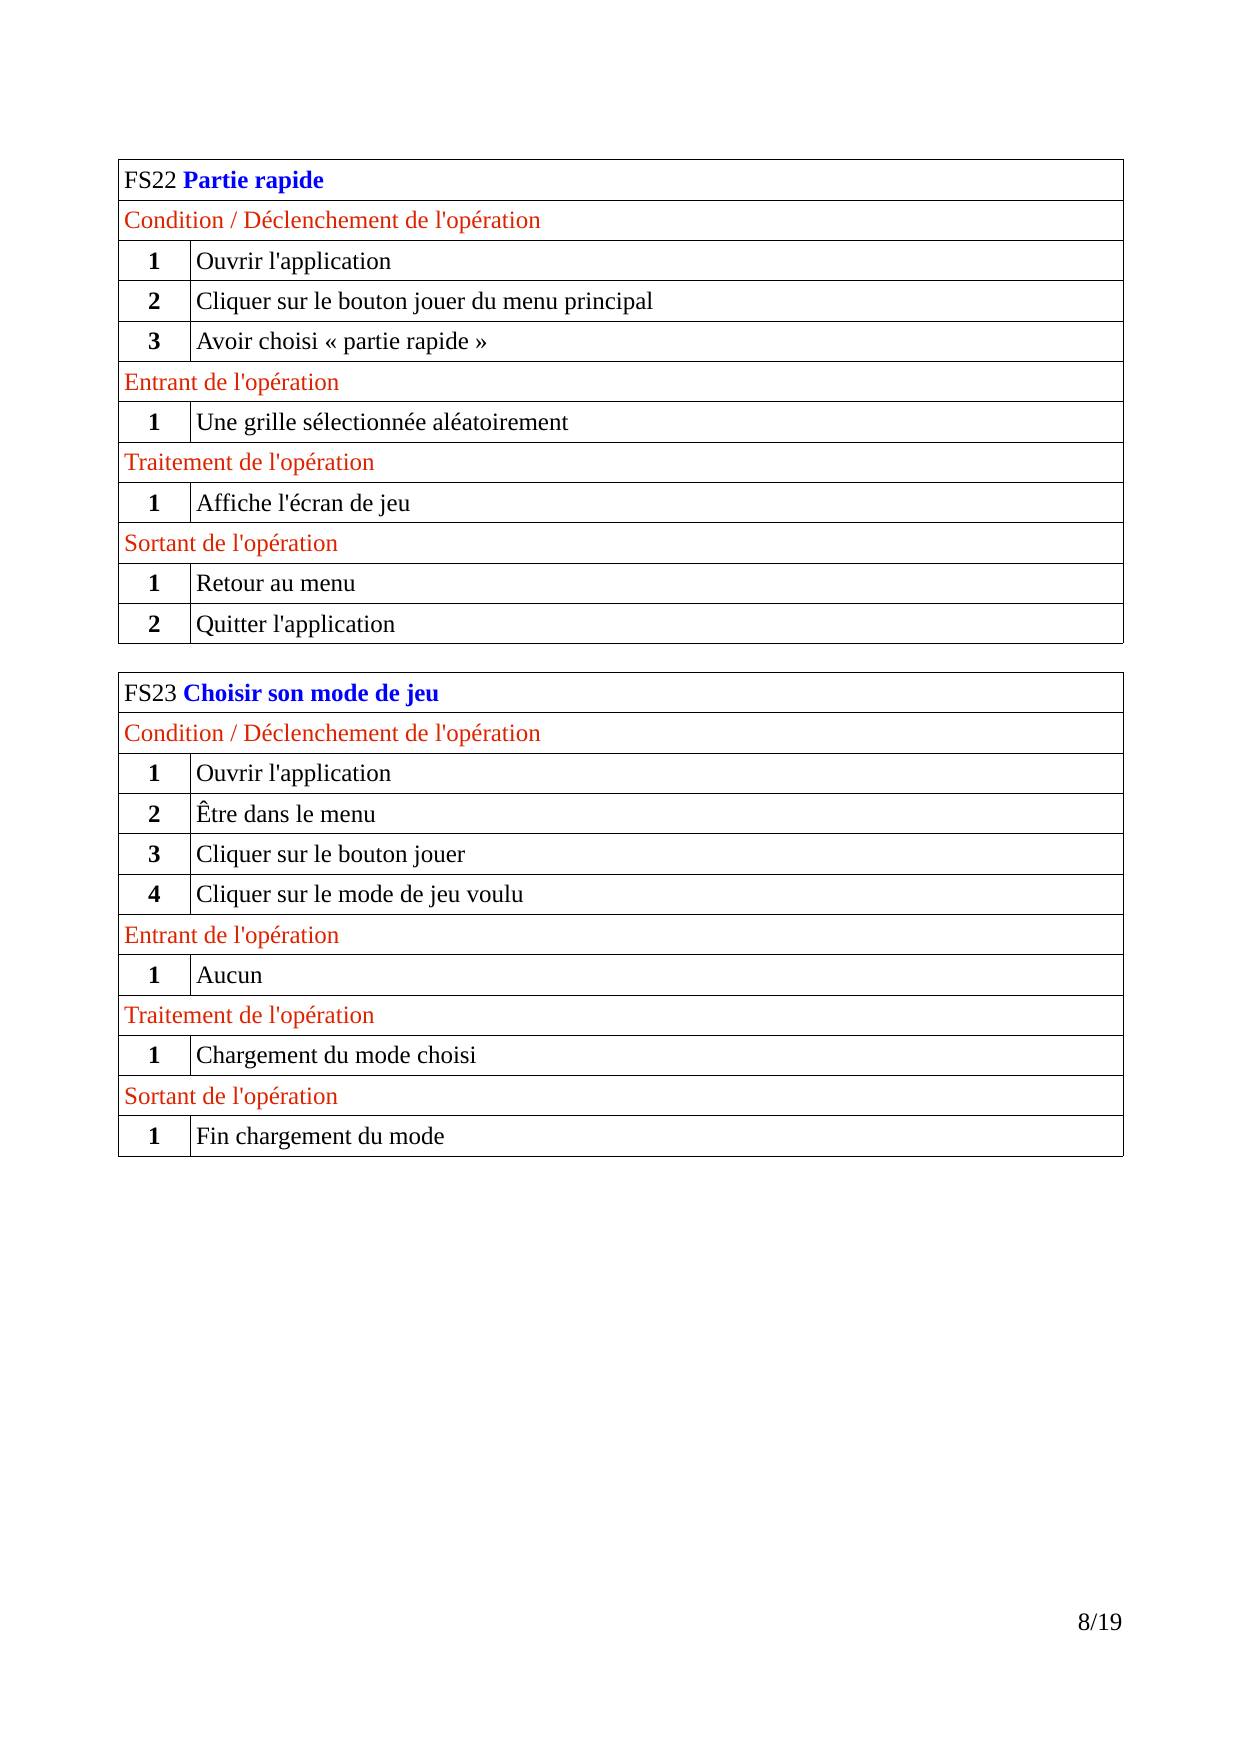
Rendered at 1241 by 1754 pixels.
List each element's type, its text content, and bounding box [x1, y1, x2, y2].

table_cell 1 [119, 754, 190, 793]
table_cell 1 [119, 955, 190, 994]
table_cell 1 [119, 1116, 190, 1156]
table_cell 1 [119, 483, 190, 522]
table_cell 1 [119, 564, 190, 603]
table_cell Cliquer sur le bouton jouer du menu principal [191, 281, 1123, 321]
table_cell 3 [119, 322, 190, 361]
table_cell Traitement de l'opération [119, 443, 1123, 482]
table_cell Affiche l'écran de jeu [191, 483, 1123, 522]
table_cell 1 [119, 1036, 190, 1075]
table_cell Condition / Déclenchement de l'opération [119, 201, 1123, 240]
table_cell Entrant de l'opération [119, 915, 1123, 954]
table_header FS22 Partie rapide [119, 160, 1123, 200]
table_cell Quitter l'application [191, 604, 1123, 643]
table_cell Condition / Déclenchement de l'opération [119, 713, 1123, 753]
table_cell 4 [119, 875, 190, 914]
table_cell Chargement du mode choisi [191, 1036, 1123, 1075]
table_header FS23 Choisir son mode de jeu [119, 673, 1123, 712]
table_cell Ouvrir l'application [191, 241, 1123, 280]
table_cell Sortant de l'opération [119, 523, 1123, 562]
table_cell 3 [119, 834, 190, 873]
table_cell Cliquer sur le mode de jeu voulu [191, 875, 1123, 914]
table_cell Avoir choisi « partie rapide » [191, 322, 1123, 361]
table_cell Entrant de l'opération [119, 362, 1123, 401]
table_cell 1 [119, 402, 190, 442]
table_cell Ouvrir l'application [191, 754, 1123, 793]
table_cell 2 [119, 281, 190, 321]
table_cell Fin chargement du mode [191, 1116, 1123, 1156]
table_cell Traitement de l'opération [119, 996, 1123, 1035]
table_cell 2 [119, 794, 190, 833]
table_cell Sortant de l'opération [119, 1076, 1123, 1115]
table_cell Être dans le menu [191, 794, 1123, 833]
table_cell Une grille sélectionnée aléatoirement [191, 402, 1123, 442]
table_cell 2 [119, 604, 190, 643]
table_cell Retour au menu [191, 564, 1123, 603]
table_cell 1 [119, 241, 190, 280]
table_cell Cliquer sur le bouton jouer [191, 834, 1123, 873]
table_cell Aucun [191, 955, 1123, 994]
